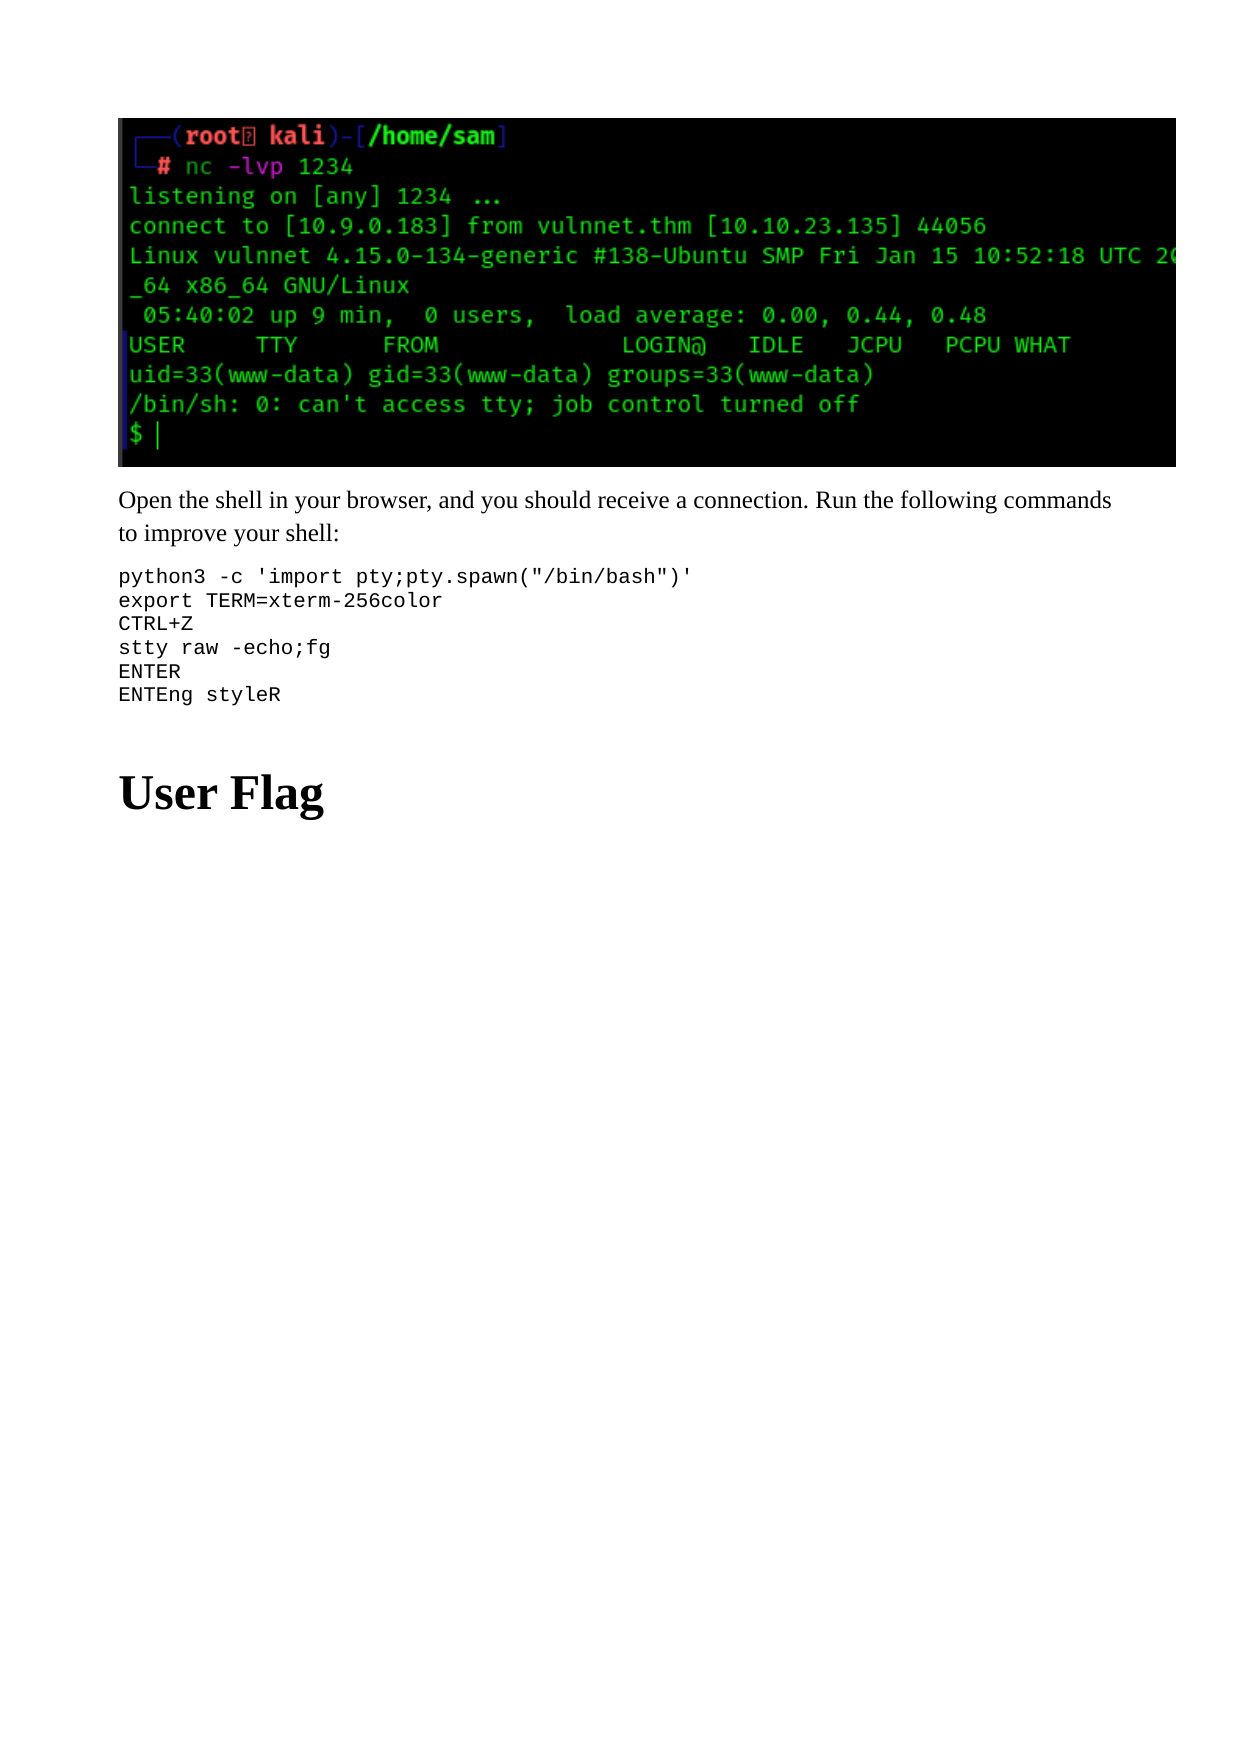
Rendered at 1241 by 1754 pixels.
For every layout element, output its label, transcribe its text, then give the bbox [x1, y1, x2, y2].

text stty raw -echo;fg [118, 637, 1122, 661]
subtitle User Flag [118, 762, 1122, 820]
picture [118, 118, 1176, 467]
text python3 -c 'import pty;pty.spawn("/bin/bash")' [118, 566, 1122, 590]
text ENTER [118, 661, 1122, 684]
text CTRL+Z [118, 613, 1122, 637]
text Open the shell in your browser, and you should receive a connection. Run the following commands to improve your shell: [118, 485, 1122, 547]
text ENTEng styleR [118, 684, 1122, 708]
text export TERM=xterm-256color [118, 590, 1122, 613]
